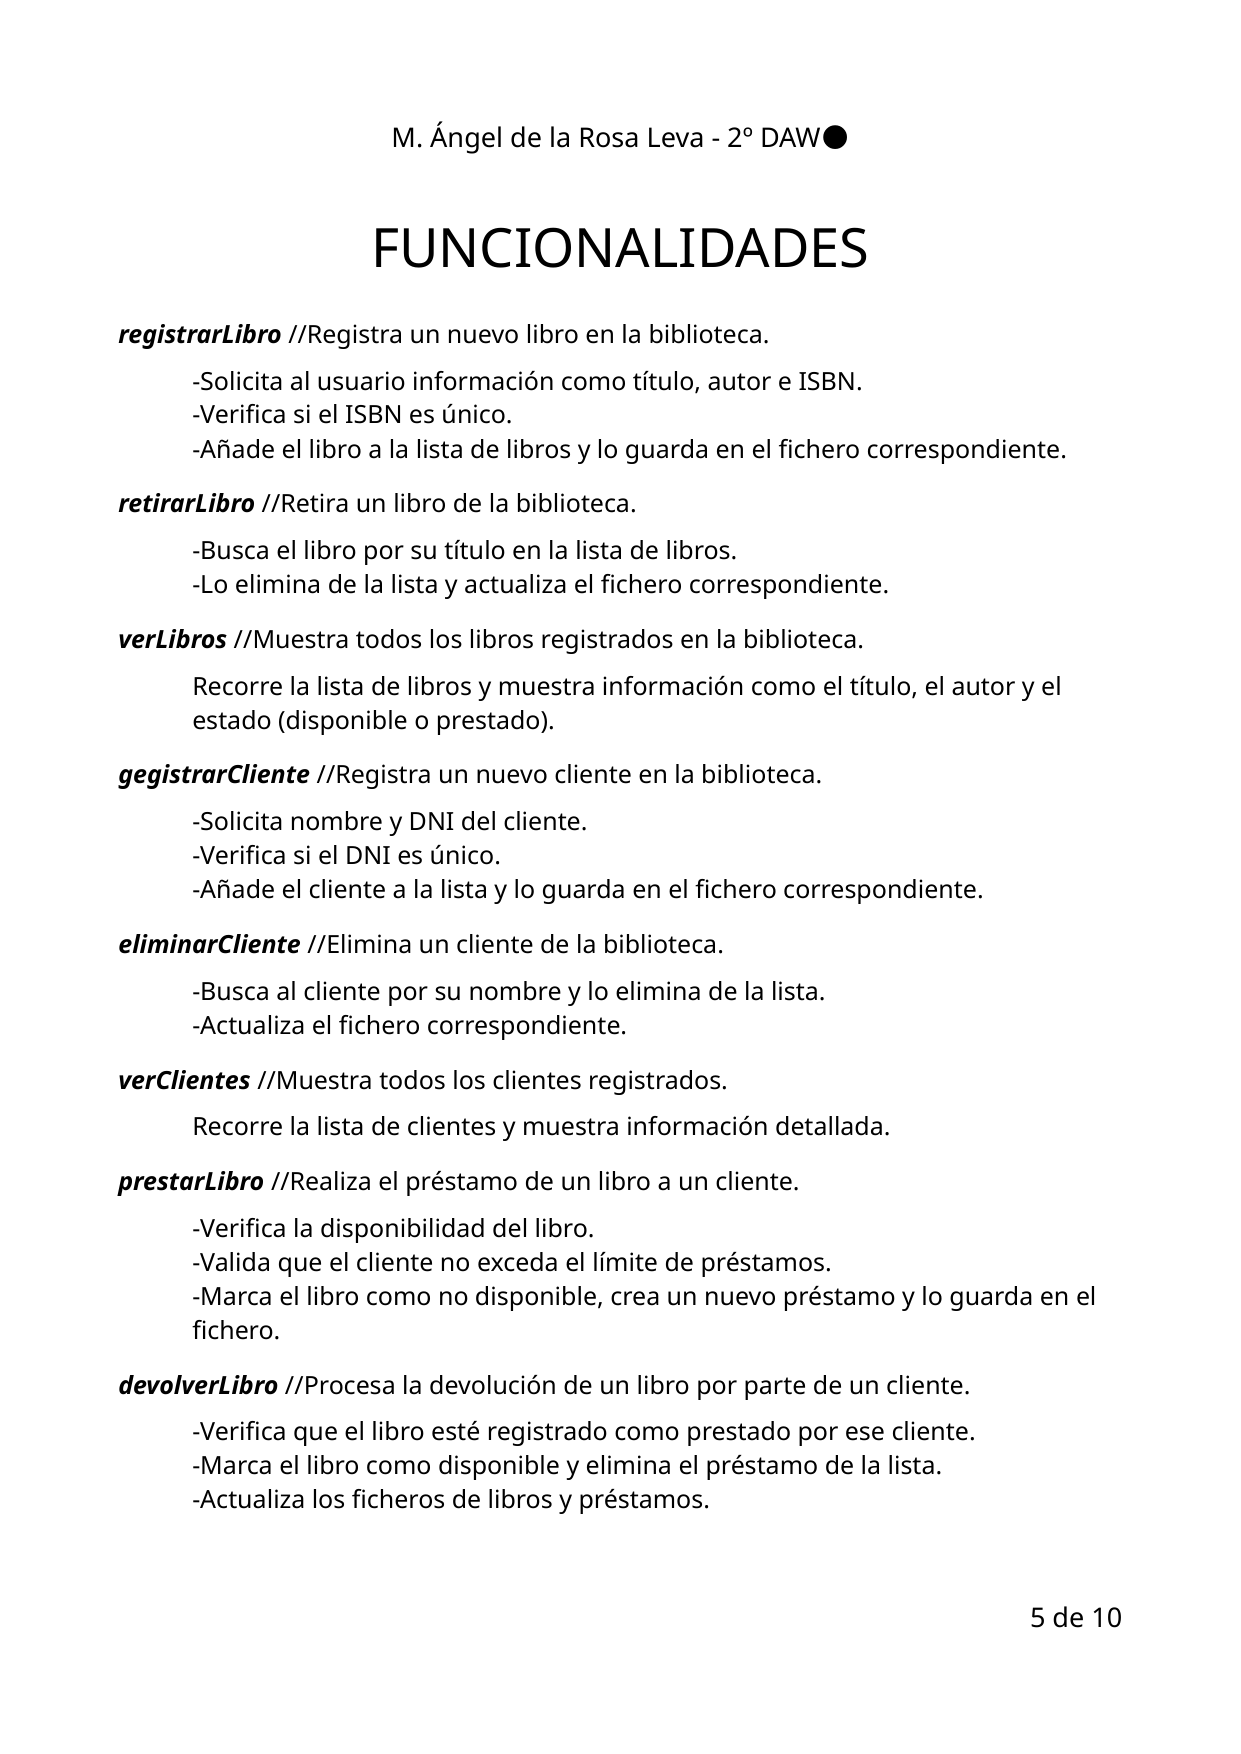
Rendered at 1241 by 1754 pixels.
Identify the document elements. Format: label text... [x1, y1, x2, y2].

subtitle eliminarCliente //Elimina un cliente de la biblioteca. [118, 927, 1122, 961]
subtitle devolverLibro //Procesa la devolución de un libro por parte de un cliente. [118, 1367, 1122, 1401]
subtitle verLibros //Muestra todos los libros registrados en la biblioteca. [118, 622, 1122, 656]
subtitle verClientes //Muestra todos los clientes registrados. [118, 1062, 1122, 1096]
list -Actualiza el fichero correspondiente. [162, 1007, 1122, 1041]
list -Busca el libro por su título en la lista de libros. [162, 533, 1122, 567]
list -Solicita nombre y DNI del cliente. [162, 804, 1122, 838]
list -Solicita al usuario información como título, autor e ISBN. [162, 363, 1122, 397]
list -Verifica la disponibilidad del libro. [162, 1210, 1122, 1244]
list -Busca al cliente por su nombre y lo elimina de la lista. [162, 973, 1122, 1007]
list -Verifica si el DNI es único. [162, 838, 1122, 872]
list -Lo elimina de la lista y actualiza el fichero correspondiente. [162, 567, 1122, 601]
list -Valida que el cliente no exceda el límite de préstamos. [162, 1244, 1122, 1278]
list -Añade el cliente a la lista y lo guarda en el fichero correspondiente. [162, 872, 1122, 906]
list Recorre la lista de clientes y muestra información detallada. [162, 1109, 1122, 1143]
list -Verifica que el libro esté registrado como prestado por ese cliente. [162, 1414, 1122, 1448]
list Recorre la lista de libros y muestra información como el título, el autor y el estado (disponible o prestado). [162, 668, 1122, 736]
list -Verifica si el ISBN es único. [162, 397, 1122, 431]
subtitle gegistrarCliente //Registra un nuevo cliente en la biblioteca. [118, 757, 1122, 791]
list -Marca el libro como no disponible, crea un nuevo préstamo y lo guarda en el fichero. [162, 1278, 1122, 1347]
list -Añade el libro a la lista de libros y lo guarda en el fichero correspondiente. [162, 431, 1122, 465]
subtitle prestarLibro //Realiza el préstamo de un libro a un cliente. [118, 1164, 1122, 1198]
subtitle FUNCIONALIDADES [118, 209, 1122, 283]
list -Marca el libro como disponible y elimina el préstamo de la lista. [162, 1448, 1122, 1482]
list -Actualiza los ficheros de libros y préstamos. [162, 1482, 1122, 1516]
subtitle retirarLibro //Retira un libro de la biblioteca. [118, 486, 1122, 520]
subtitle registrarLibro //Registra un nuevo libro en la biblioteca. [118, 317, 1122, 351]
